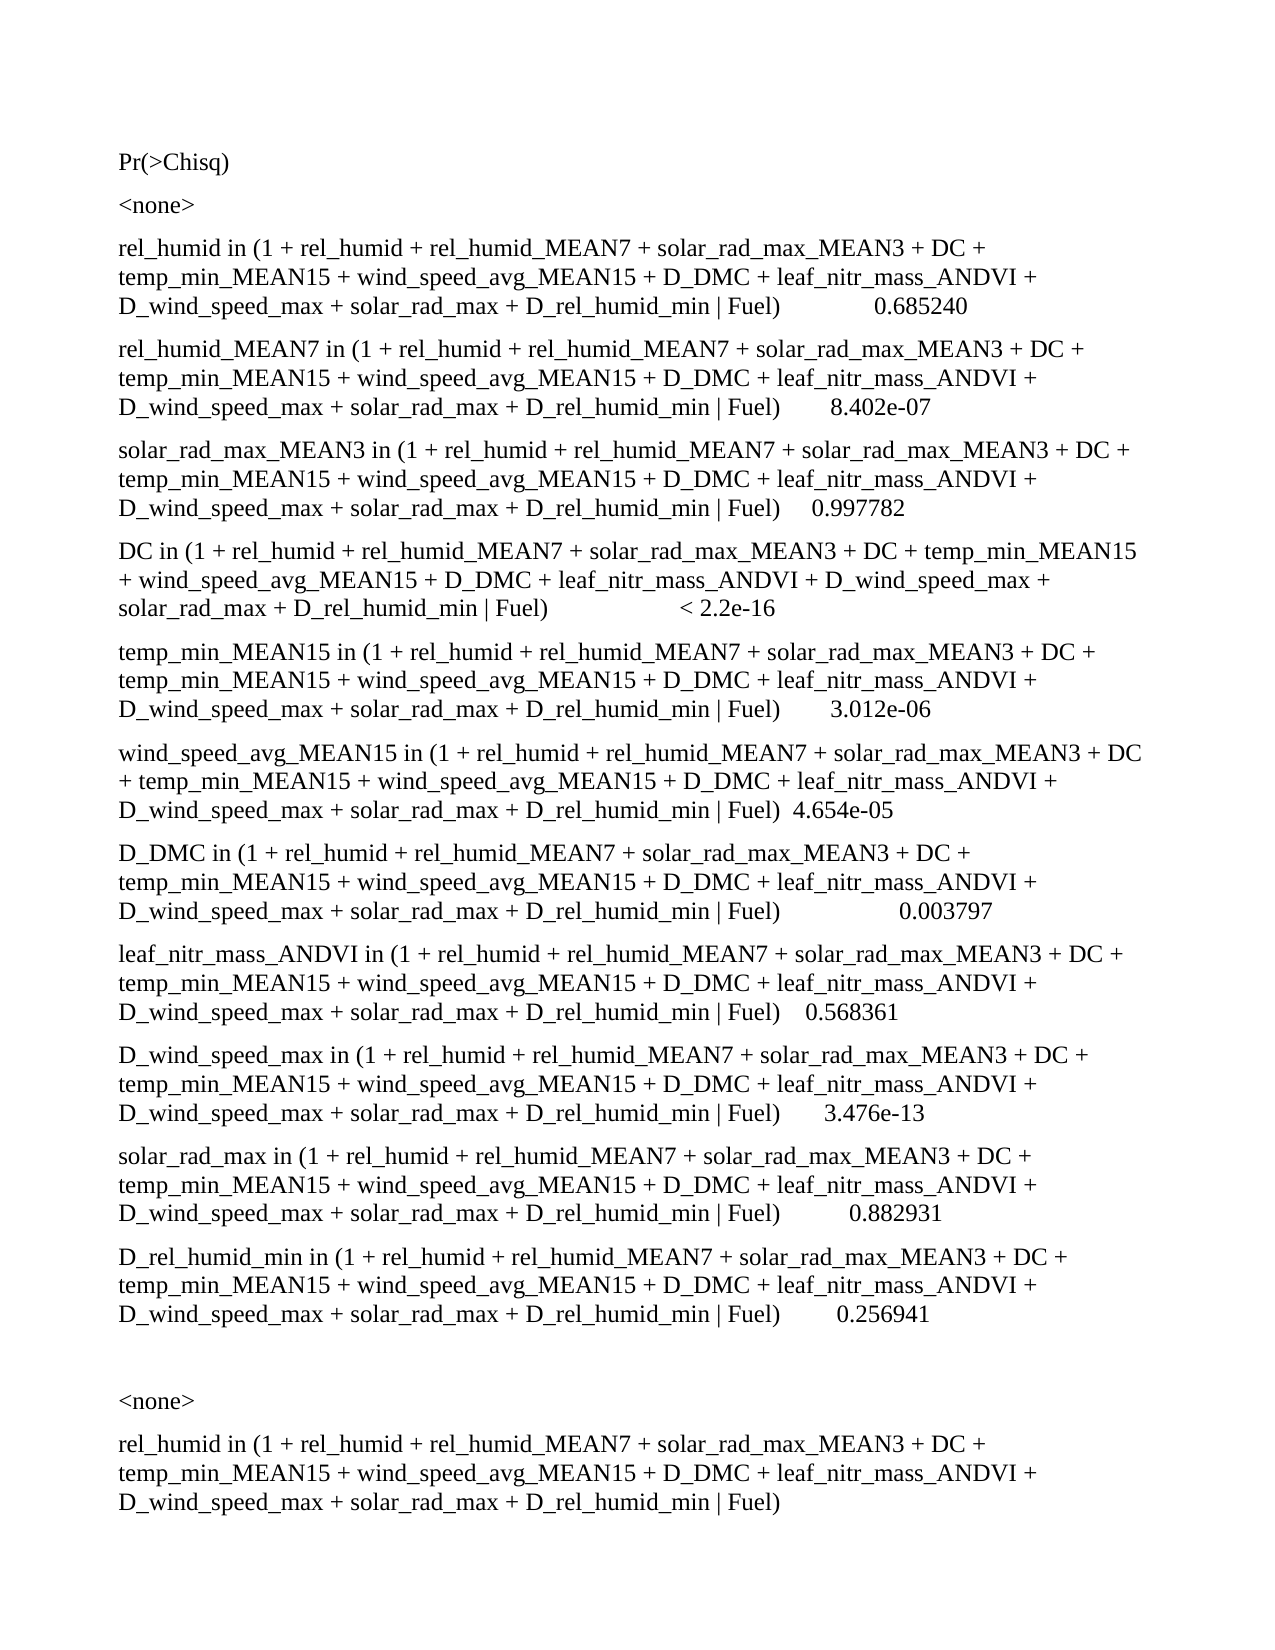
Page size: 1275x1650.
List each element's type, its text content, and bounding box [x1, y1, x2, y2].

text leaf_nitr_mass_ANDVI in (1 + rel_humid + rel_humid_MEAN7 + solar_rad_max_MEAN3 + DC + temp_min_MEAN15 + wind_speed_avg_MEAN15 + D_DMC + leaf_nitr_mass_ANDVI + D_wind_speed_max + solar_rad_max + D_rel_humid_min | Fuel) 0.568361 [118, 939, 1157, 1026]
text D_rel_humid_min in (1 + rel_humid + rel_humid_MEAN7 + solar_rad_max_MEAN3 + DC + temp_min_MEAN15 + wind_speed_avg_MEAN15 + D_DMC + leaf_nitr_mass_ANDVI + D_wind_speed_max + solar_rad_max + D_rel_humid_min | Fuel) 0.256941 [118, 1242, 1157, 1328]
text DC in (1 + rel_humid + rel_humid_MEAN7 + solar_rad_max_MEAN3 + DC + temp_min_MEAN15 + wind_speed_avg_MEAN15 + D_DMC + leaf_nitr_mass_ANDVI + D_wind_speed_max + solar_rad_max + D_rel_humid_min | Fuel) < 2.2e-16 [118, 536, 1157, 622]
text D_wind_speed_max in (1 + rel_humid + rel_humid_MEAN7 + solar_rad_max_MEAN3 + DC + temp_min_MEAN15 + wind_speed_avg_MEAN15 + D_DMC + leaf_nitr_mass_ANDVI + D_wind_speed_max + solar_rad_max + D_rel_humid_min | Fuel) 3.476e-13 [118, 1040, 1157, 1126]
text D_DMC in (1 + rel_humid + rel_humid_MEAN7 + solar_rad_max_MEAN3 + DC + temp_min_MEAN15 + wind_speed_avg_MEAN15 + D_DMC + leaf_nitr_mass_ANDVI + D_wind_speed_max + solar_rad_max + D_rel_humid_min | Fuel) 0.003797 [118, 838, 1157, 925]
text <none> [118, 190, 1157, 219]
text wind_speed_avg_MEAN15 in (1 + rel_humid + rel_humid_MEAN7 + solar_rad_max_MEAN3 + DC + temp_min_MEAN15 + wind_speed_avg_MEAN15 + D_DMC + leaf_nitr_mass_ANDVI + D_wind_speed_max + solar_rad_max + D_rel_humid_min | Fuel) 4.654e-05 [118, 738, 1157, 824]
text rel_humid in (1 + rel_humid + rel_humid_MEAN7 + solar_rad_max_MEAN3 + DC + temp_min_MEAN15 + wind_speed_avg_MEAN15 + D_DMC + leaf_nitr_mass_ANDVI + D_wind_speed_max + solar_rad_max + D_rel_humid_min | Fuel) [118, 1429, 1157, 1516]
text rel_humid in (1 + rel_humid + rel_humid_MEAN7 + solar_rad_max_MEAN3 + DC + temp_min_MEAN15 + wind_speed_avg_MEAN15 + D_DMC + leaf_nitr_mass_ANDVI + D_wind_speed_max + solar_rad_max + D_rel_humid_min | Fuel) 0.685240 [118, 233, 1157, 320]
text solar_rad_max in (1 + rel_humid + rel_humid_MEAN7 + solar_rad_max_MEAN3 + DC + temp_min_MEAN15 + wind_speed_avg_MEAN15 + D_DMC + leaf_nitr_mass_ANDVI + D_wind_speed_max + solar_rad_max + D_rel_humid_min | Fuel) 0.882931 [118, 1141, 1157, 1227]
text <none> [118, 1386, 1157, 1415]
text temp_min_MEAN15 in (1 + rel_humid + rel_humid_MEAN7 + solar_rad_max_MEAN3 + DC + temp_min_MEAN15 + wind_speed_avg_MEAN15 + D_DMC + leaf_nitr_mass_ANDVI + D_wind_speed_max + solar_rad_max + D_rel_humid_min | Fuel) 3.012e-06 [118, 637, 1157, 723]
text solar_rad_max_MEAN3 in (1 + rel_humid + rel_humid_MEAN7 + solar_rad_max_MEAN3 + DC + temp_min_MEAN15 + wind_speed_avg_MEAN15 + D_DMC + leaf_nitr_mass_ANDVI + D_wind_speed_max + solar_rad_max + D_rel_humid_min | Fuel) 0.997782 [118, 435, 1157, 521]
text rel_humid_MEAN7 in (1 + rel_humid + rel_humid_MEAN7 + solar_rad_max_MEAN3 + DC + temp_min_MEAN15 + wind_speed_avg_MEAN15 + D_DMC + leaf_nitr_mass_ANDVI + D_wind_speed_max + solar_rad_max + D_rel_humid_min | Fuel) 8.402e-07 [118, 334, 1157, 421]
text Pr(>Chisq) [118, 118, 1157, 176]
